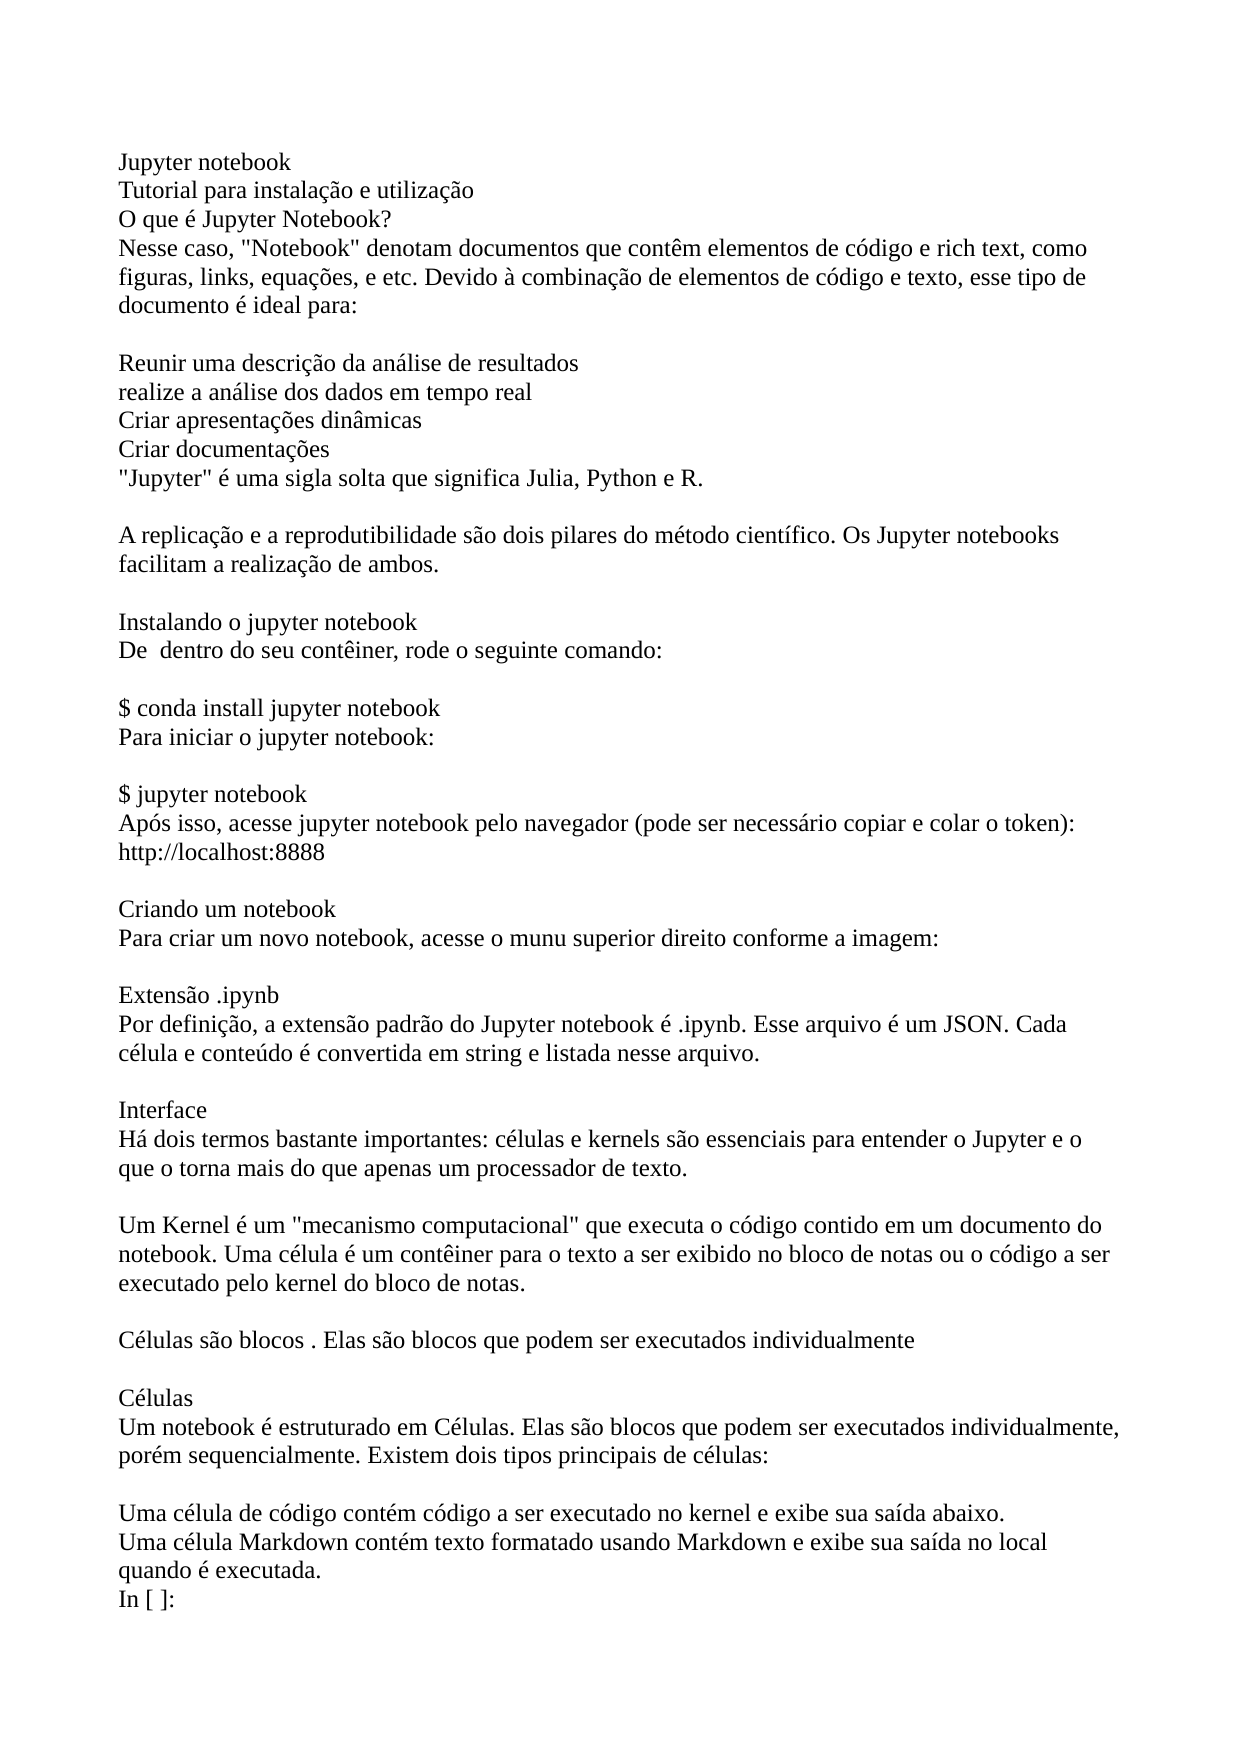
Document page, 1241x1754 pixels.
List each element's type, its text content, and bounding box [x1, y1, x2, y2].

text Um Kernel é um "mecanismo computacional" que executa o código contido em um documento do notebook. Uma célula é um contêiner para o texto a ser exibido no bloco de notas ou o código a ser executado pelo kernel do bloco de notas. [118, 1211, 1122, 1297]
text Interface [118, 1096, 1122, 1124]
text Para iniciar o jupyter notebook: [118, 722, 1122, 751]
text Criando um notebook [118, 894, 1122, 923]
text Um notebook é estruturado em Células. Elas são blocos que podem ser executados individualmente, porém sequencialmente. Existem dois tipos principais de células: [118, 1412, 1122, 1469]
text Células são blocos . Elas são blocos que podem ser executados individualmente [118, 1326, 1122, 1354]
text Criar apresentações dinâmicas [118, 406, 1122, 434]
text A replicação e a reprodutibilidade são dois pilares do método científico. Os Jupyter notebooks facilitam a realização de ambos. [118, 521, 1122, 578]
text In [ ]: [118, 1584, 1122, 1613]
text O que é Jupyter Notebook? [118, 204, 1122, 233]
text Instalando o jupyter notebook [118, 607, 1122, 636]
text Tutorial para instalação e utilização [118, 176, 1122, 204]
text Para criar um novo notebook, acesse o munu superior direito conforme a imagem: [118, 923, 1122, 952]
text Uma célula Markdown contém texto formatado usando Markdown e exibe sua saída no local quando é executada. [118, 1527, 1122, 1584]
text "Jupyter" é uma sigla solta que significa Julia, Python e R. [118, 463, 1122, 492]
text Reunir uma descrição da análise de resultados [118, 348, 1122, 377]
text Nesse caso, "Notebook" denotam documentos que contêm elementos de código e rich text, como figuras, links, equações, e etc. Devido à combinação de elementos de código e texto, esse tipo de documento é ideal para: [118, 233, 1122, 319]
text Uma célula de código contém código a ser executado no kernel e exibe sua saída abaixo. [118, 1498, 1122, 1527]
text realize a análise dos dados em tempo real [118, 377, 1122, 406]
text Células [118, 1383, 1122, 1412]
text Criar documentações [118, 434, 1122, 463]
text Por definição, a extensão padrão do Jupyter notebook é .ipynb. Esse arquivo é um JSON. Cada célula e conteúdo é convertida em string e listada nesse arquivo. [118, 1009, 1122, 1067]
text Há dois termos bastante importantes: células e kernels são essenciais para entender o Jupyter e o que o torna mais do que apenas um processador de texto. [118, 1124, 1122, 1182]
text Extensão .ipynb [118, 981, 1122, 1009]
text $ conda install jupyter notebook [118, 693, 1122, 722]
text Jupyter notebook [118, 147, 1122, 176]
text $ jupyter notebook [118, 779, 1122, 808]
text De dentro do seu contêiner, rode o seguinte comando: [118, 636, 1122, 664]
text Após isso, acesse jupyter notebook pelo navegador (pode ser necessário copiar e colar o token): http://localhost:8888 [118, 808, 1122, 866]
